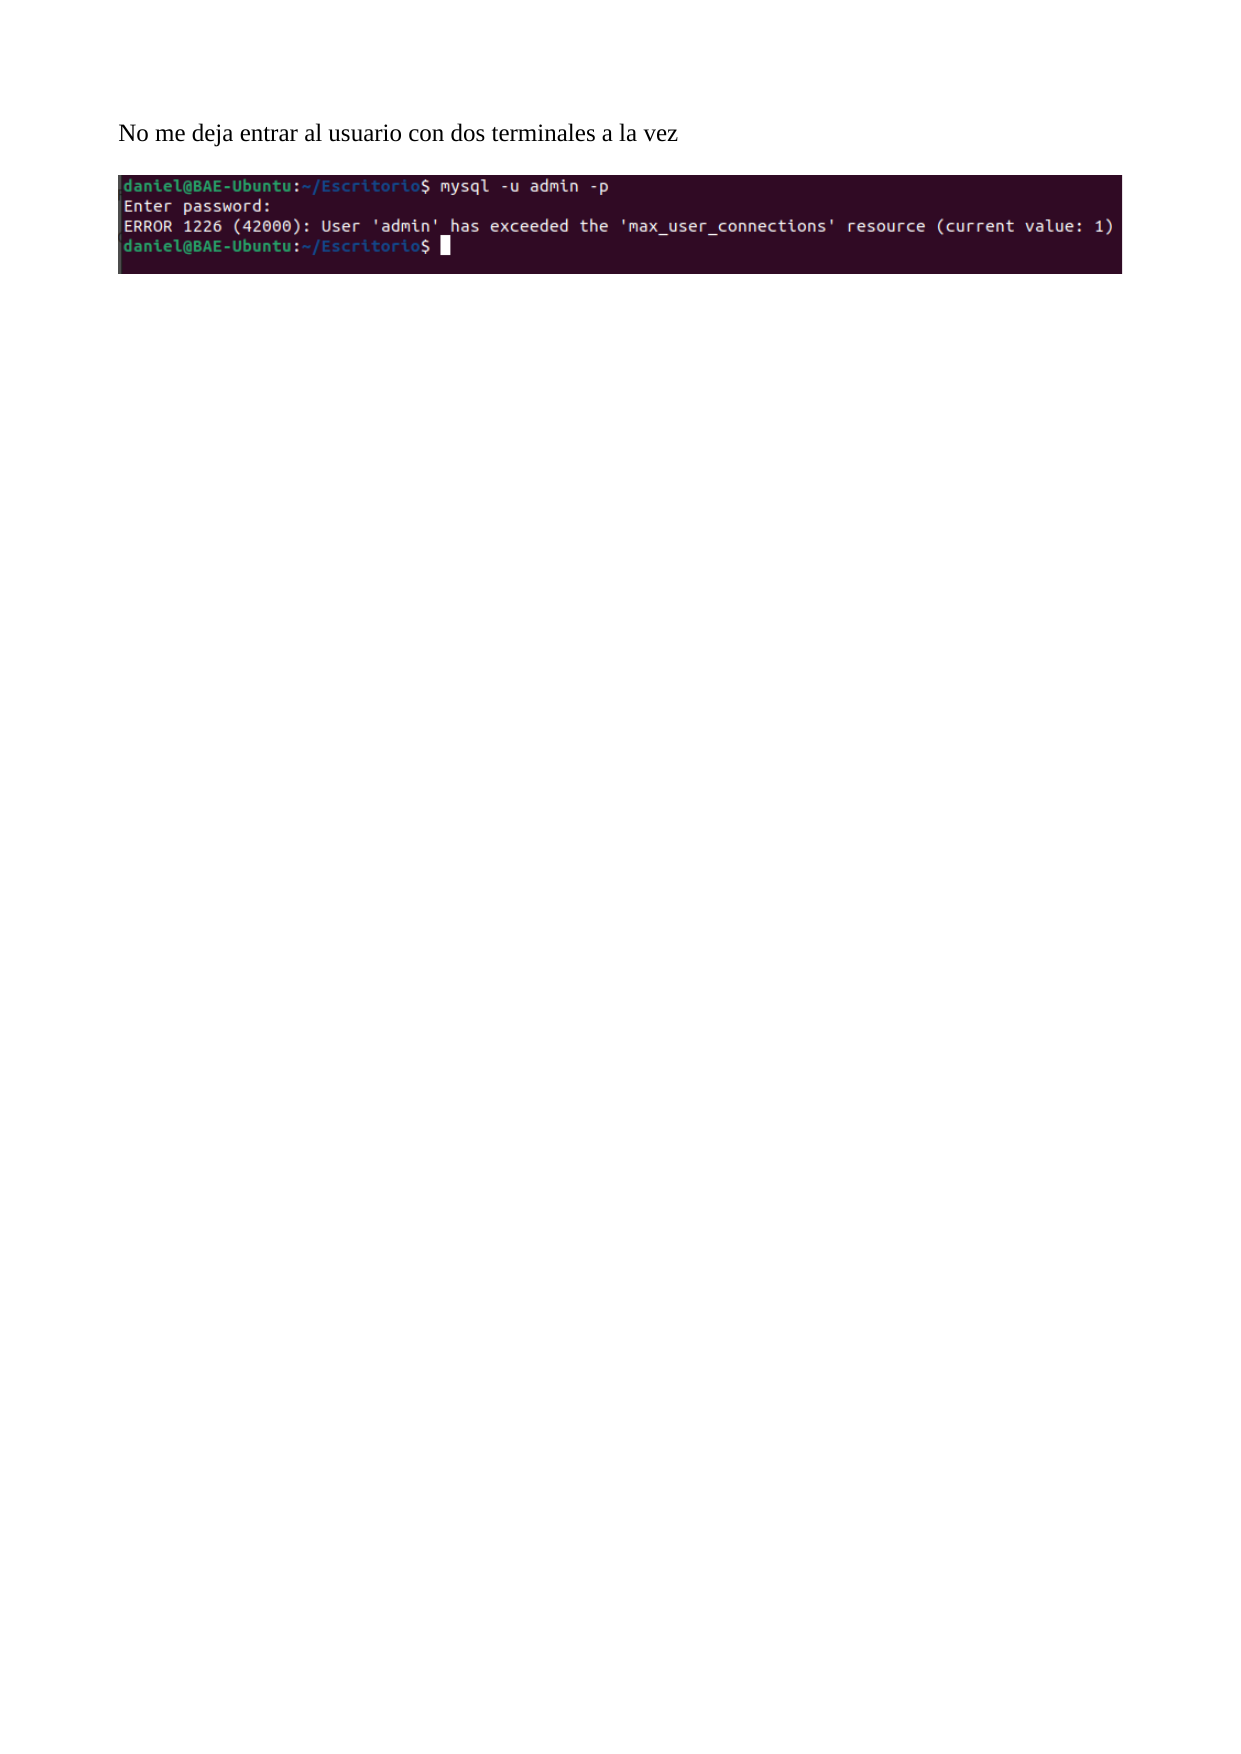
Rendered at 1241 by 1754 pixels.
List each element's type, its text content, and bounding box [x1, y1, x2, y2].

picture [118, 175, 1123, 274]
text No me deja entrar al usuario con dos terminales a la vez [118, 118, 1122, 147]
